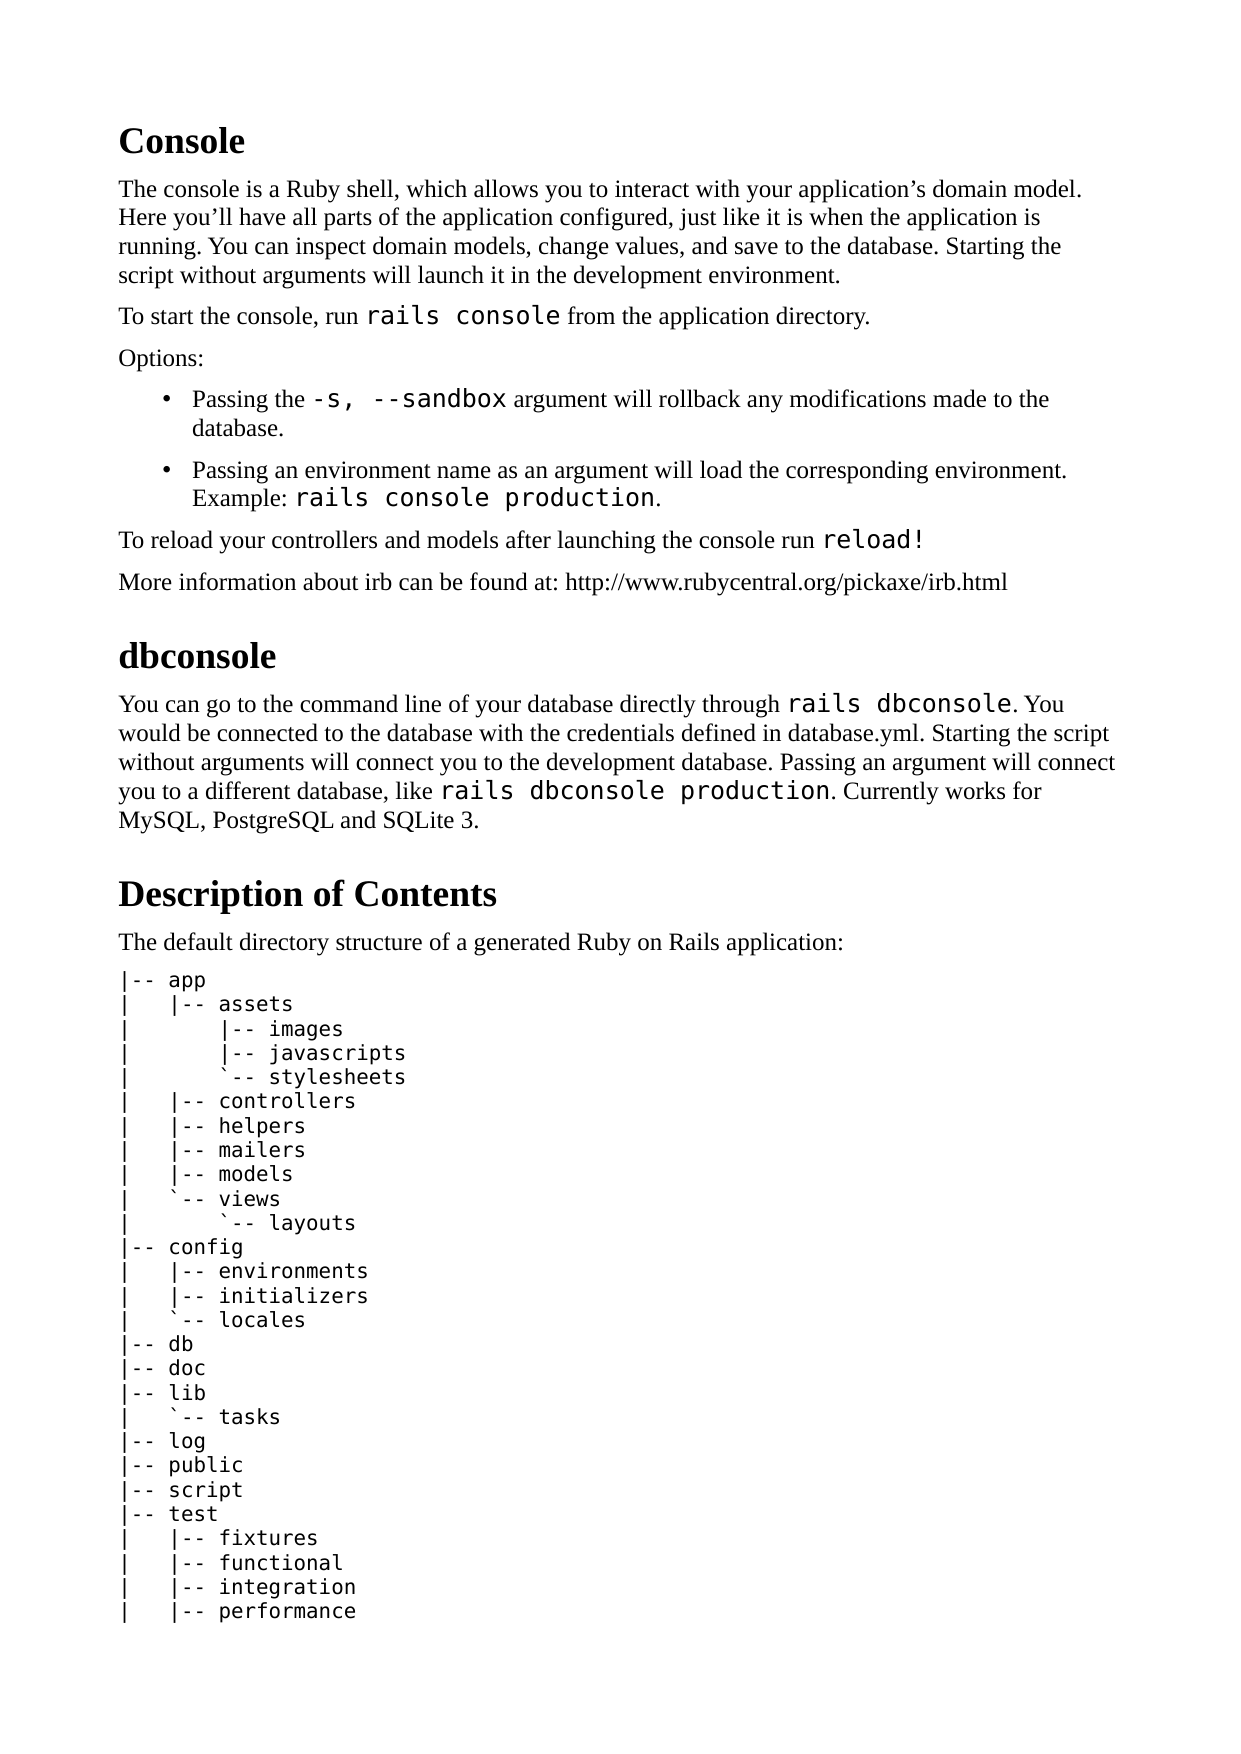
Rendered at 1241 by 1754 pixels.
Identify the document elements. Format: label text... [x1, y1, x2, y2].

list Passing the -s, --sandbox argument will rollback any modifications made to the database. [162, 384, 1122, 442]
list Passing an environment name as an argument will load the corresponding environment. Example: rails console production. [162, 455, 1122, 513]
text The default directory structure of a generated Ruby on Rails application: [118, 927, 1122, 956]
text | `-- stylesheets [118, 1065, 1122, 1089]
text | |-- controllers [118, 1089, 1122, 1114]
text Options: [118, 343, 1122, 372]
text |-- app [118, 968, 1122, 992]
text To reload your controllers and models after launching the console run reload! [118, 525, 1122, 554]
text |-- log [118, 1429, 1122, 1453]
text |-- db [118, 1332, 1122, 1356]
text | `-- locales [118, 1308, 1122, 1332]
text | |-- environments [118, 1259, 1122, 1284]
text | `-- views [118, 1187, 1122, 1211]
text | |-- fixtures [118, 1526, 1122, 1551]
text | |-- assets [118, 992, 1122, 1017]
text |-- doc [118, 1356, 1122, 1381]
text | |-- images [118, 1017, 1122, 1041]
text |-- public [118, 1453, 1122, 1478]
subtitle Console [118, 118, 1122, 161]
text | |-- initializers [118, 1284, 1122, 1308]
text More information about irb can be found at: http://www.rubycentral.org/pickaxe/irb.html [118, 567, 1122, 596]
text | |-- performance [118, 1599, 1122, 1623]
subtitle dbconsole [118, 633, 1122, 676]
subtitle Description of Contents [118, 871, 1122, 914]
text |-- config [118, 1235, 1122, 1259]
text | |-- integration [118, 1575, 1122, 1599]
text The console is a Ruby shell, which allows you to interact with your application’s domain model. Here you’ll have all parts of the application configured, just like it is when the application is running. You can inspect domain models, change values, and save to the database. Starting the script without arguments will launch it in the development environment. [118, 174, 1122, 289]
text |-- script [118, 1478, 1122, 1502]
text To start the console, run rails console from the application directory. [118, 301, 1122, 331]
text | |-- javascripts [118, 1041, 1122, 1065]
text | |-- mailers [118, 1138, 1122, 1162]
text |-- lib [118, 1381, 1122, 1405]
text | `-- tasks [118, 1405, 1122, 1429]
text | |-- models [118, 1162, 1122, 1187]
text | `-- layouts [118, 1211, 1122, 1235]
text |-- test [118, 1502, 1122, 1526]
text | |-- helpers [118, 1114, 1122, 1138]
text | |-- functional [118, 1551, 1122, 1575]
text You can go to the command line of your database directly through rails dbconsole. You would be connected to the database with the credentials defined in database.yml. Starting the script without arguments will connect you to the development database. Passing an argument will connect you to a different database, like rails dbconsole production. Currently works for MySQL, PostgreSQL and SQLite 3. [118, 689, 1122, 834]
